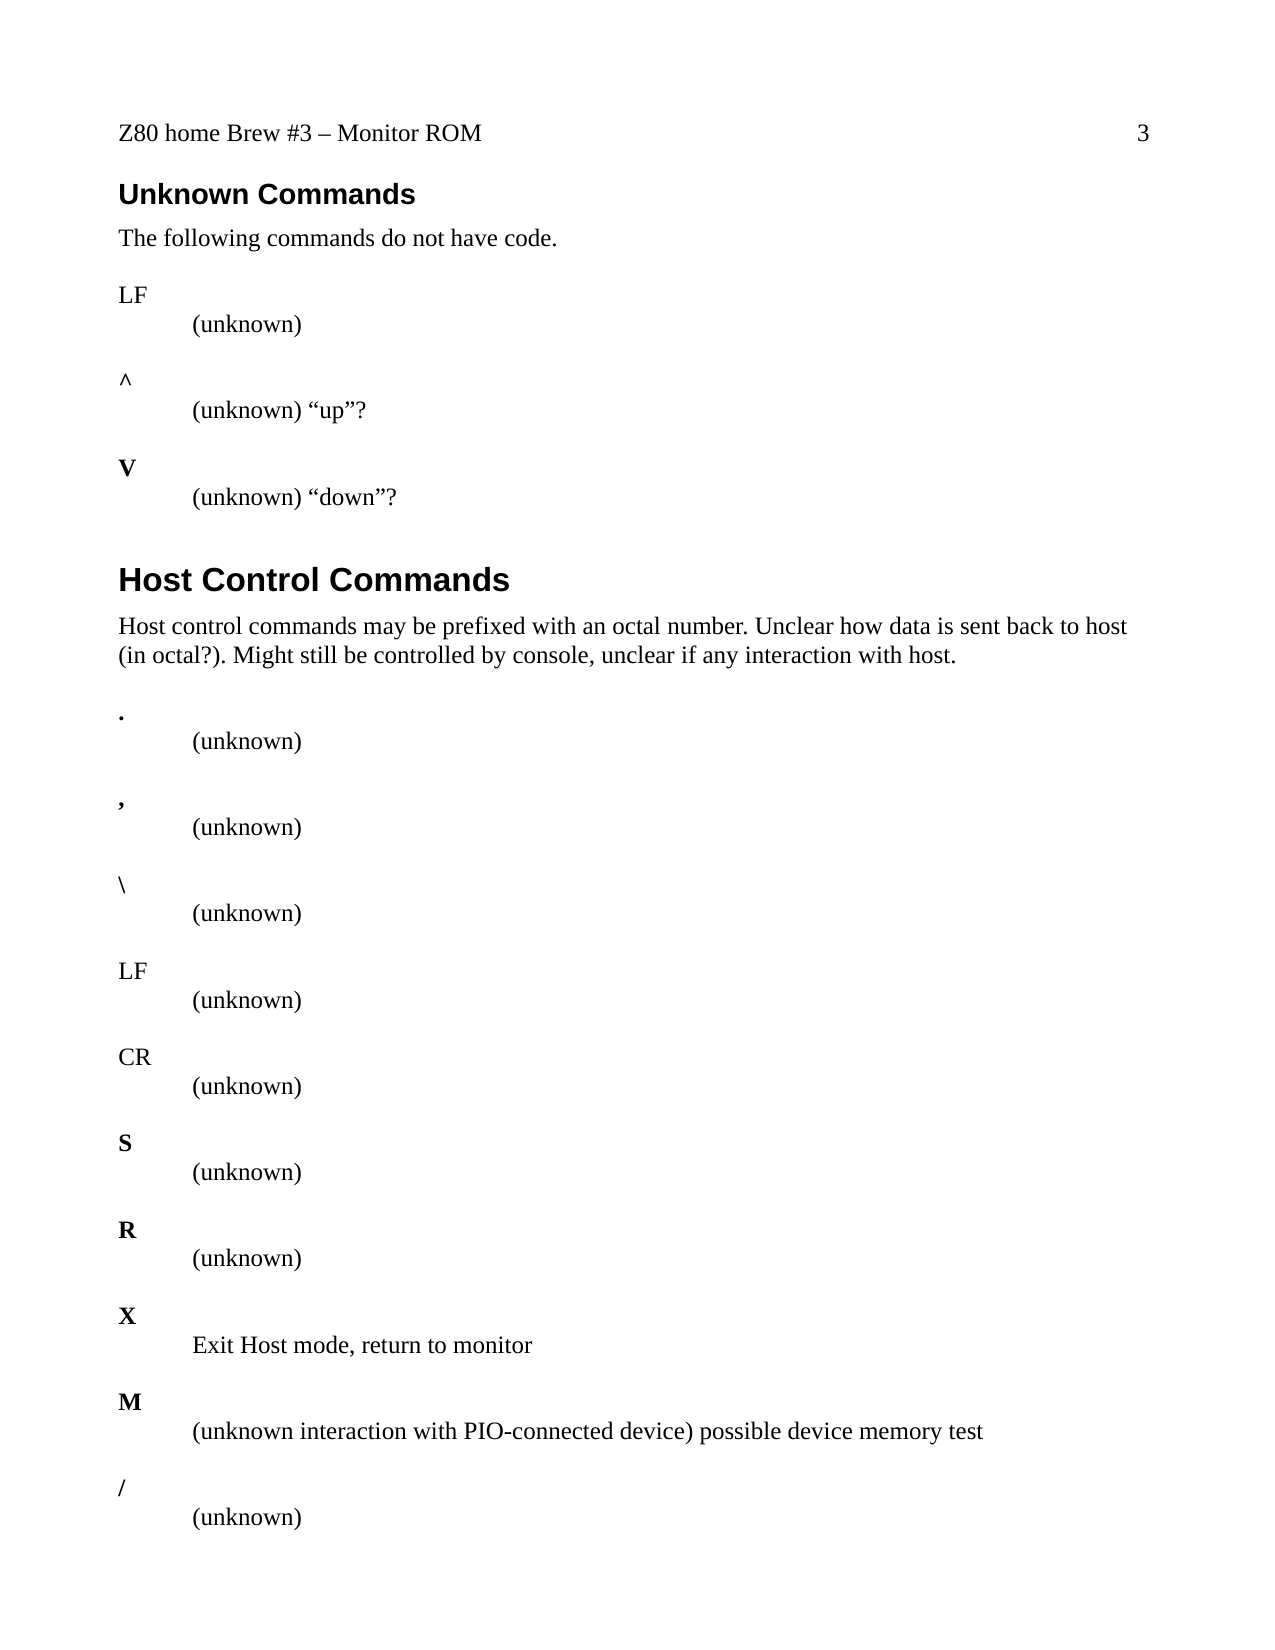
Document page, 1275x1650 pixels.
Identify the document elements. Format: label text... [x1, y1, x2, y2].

text (unknown) [192, 985, 1157, 1013]
text (unknown) [192, 1157, 1157, 1186]
text M [118, 1387, 1157, 1416]
subtitle Unknown Commands [118, 177, 1157, 210]
text (unknown) [192, 898, 1157, 927]
text S [118, 1128, 1157, 1157]
text (unknown) [192, 1243, 1157, 1272]
text LF [118, 280, 1157, 309]
text (unknown) [192, 1071, 1157, 1100]
subtitle Host Control Commands [118, 560, 1157, 598]
text ^ [118, 367, 1157, 395]
text LF [118, 956, 1157, 985]
text (unknown) [192, 309, 1157, 338]
text (unknown) “up”? [192, 395, 1157, 424]
text \ [118, 870, 1157, 898]
text R [118, 1215, 1157, 1243]
text (unknown) [192, 726, 1157, 755]
text (unknown) [192, 1502, 1157, 1531]
text (unknown) “down”? [192, 482, 1157, 510]
text X [118, 1301, 1157, 1330]
text Host control commands may be prefixed with an octal number. Unclear how data is sent back to host (in octal?). Might still be controlled by console, unclear if any interaction with host. [118, 611, 1157, 668]
text . [118, 697, 1157, 726]
text (unknown interaction with PIO-connected device) possible device memory test [192, 1416, 1157, 1445]
text Exit Host mode, return to monitor [192, 1330, 1157, 1358]
text (unknown) [192, 812, 1157, 841]
text CR [118, 1042, 1157, 1071]
text , [118, 783, 1157, 812]
text / [118, 1473, 1157, 1502]
text The following commands do not have code. [118, 223, 1157, 252]
text V [118, 453, 1157, 482]
